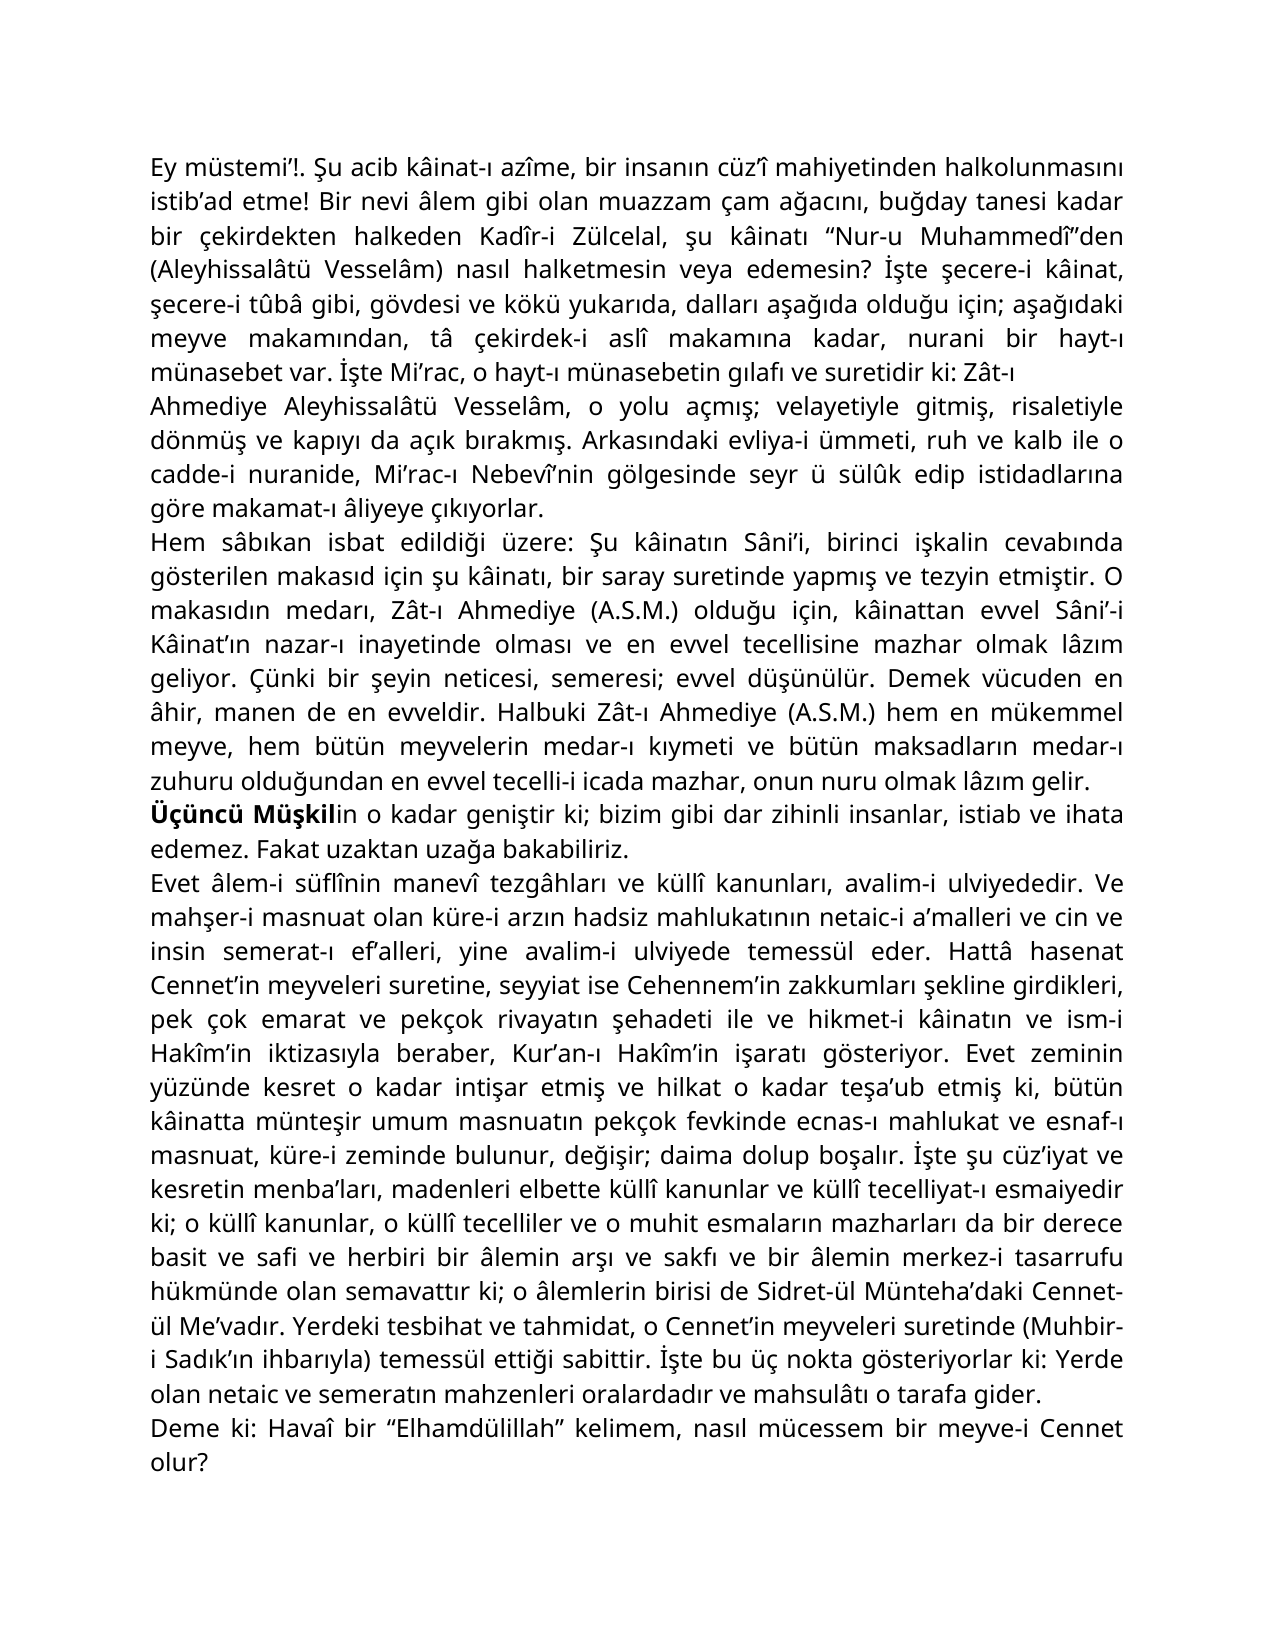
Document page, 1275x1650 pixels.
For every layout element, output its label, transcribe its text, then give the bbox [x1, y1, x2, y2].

text Deme ki: Havaî bir “Elhamdülillah” kelimem, nasıl mücessem bir meyve-i Cennet olur? [150, 1410, 1125, 1478]
text Evet âlem-i süflînin manevî tezgâhları ve küllî kanunları, avalim-i ulviyededir. Ve mahşer-i masnuat olan küre-i arzın hadsiz mahlukatının netaic-i a’malleri ve cin ve insin semerat-ı ef’alleri, yine avalim-i ulviyede temessül eder. Hattâ hasenat Cennet’in meyveleri suretine, seyyiat ise Cehennem’in zakkumları şekline girdikleri, pek çok emarat ve pekçok rivayatın şehadeti ile ve hikmet-i kâinatın ve ism-i Hakîm’in iktizasıyla beraber, Kur’an-ı Hakîm’in işaratı gösteriyor. Evet zeminin yüzünde kesret o kadar intişar etmiş ve hilkat o kadar teşa’ub etmiş ki, bütün kâinatta münteşir umum masnuatın pekçok fevkinde ecnas-ı mahlukat ve esnaf-ı masnuat, küre-i zeminde bulunur, değişir; daima dolup boşalır. İşte şu cüz’iyat ve kesretin menba’ları, madenleri elbette küllî kanunlar ve küllî tecelliyat-ı esmaiyedir ki; o küllî kanunlar, o küllî tecelliler ve o muhit esmaların mazharları da bir derece basit ve safi ve herbiri bir âlemin arşı ve sakfı ve bir âlemin merkez-i tasarrufu hükmünde olan semavattır ki; o âlemlerin birisi de Sidret-ül Münteha’daki Cennet-ül Me’vadır. Yerdeki tesbihat ve tahmidat, o Cennet’in meyveleri suretinde (Muhbir-i Sadık’ın ihbarıyla) temessül ettiği sabittir. İşte bu üç nokta gösteriyorlar ki: Yerde olan netaic ve semeratın mahzenleri oralardadır ve mahsulâtı o tarafa gider. [150, 865, 1125, 1410]
text Ey müstemi’!. Şu acib kâinat-ı azîme, bir insanın cüz’î mahiyetinden halkolunmasını istib’ad etme! Bir nevi âlem gibi olan muazzam çam ağacını, buğday tanesi kadar bir çekirdekten halkeden Kadîr-i Zülcelal, şu kâinatı “Nur-u Muhammedî”den (Aleyhissalâtü Vesselâm) nasıl halketmesin veya edemesin? İşte şecere-i kâinat, şecere-i tûbâ gibi, gövdesi ve kökü yukarıda, dalları aşağıda olduğu için; aşağıdaki meyve makamından, tâ çekirdek-i aslî makamına kadar, nurani bir hayt-ı münasebet var. İşte Mi’rac, o hayt-ı münasebetin gılafı ve suretidir ki: Zât-ı [150, 150, 1125, 388]
text Hem sâbıkan isbat edildiği üzere: Şu kâinatın Sâni’i, birinci işkalin cevabında gösterilen makasıd için şu kâinatı, bir saray suretinde yapmış ve tezyin etmiştir. O makasıdın medarı, Zât-ı Ahmediye (A.S.M.) olduğu için, kâinattan evvel Sâni’-i Kâinat’ın nazar-ı inayetinde olması ve en evvel tecellisine mazhar olmak lâzım geliyor. Çünki bir şeyin neticesi, semeresi; evvel düşünülür. Demek vücuden en âhir, manen de en evveldir. Halbuki Zât-ı Ahmediye (A.S.M.) hem en mükemmel meyve, hem bütün meyvelerin medar-ı kıymeti ve bütün maksadların medar-ı zuhuru olduğundan en evvel tecelli-i icada mazhar, onun nuru olmak lâzım gelir. [150, 525, 1125, 797]
text Ahmediye Aleyhissalâtü Vesselâm, o yolu açmış; velayetiyle gitmiş, risaletiyle dönmüş ve kapıyı da açık bırakmış. Arkasındaki evliya-i ümmeti, ruh ve kalb ile o cadde-i nuranide, Mi’rac-ı Nebevî’nin gölgesinde seyr ü sülûk edip istidadlarına göre makamat-ı âliyeye çıkıyorlar. [150, 388, 1125, 525]
text Üçüncü Müşkilin o kadar geniştir ki; bizim gibi dar zihinli insanlar, istiab ve ihata edemez. Fakat uzaktan uzağa bakabiliriz. [150, 797, 1125, 865]
